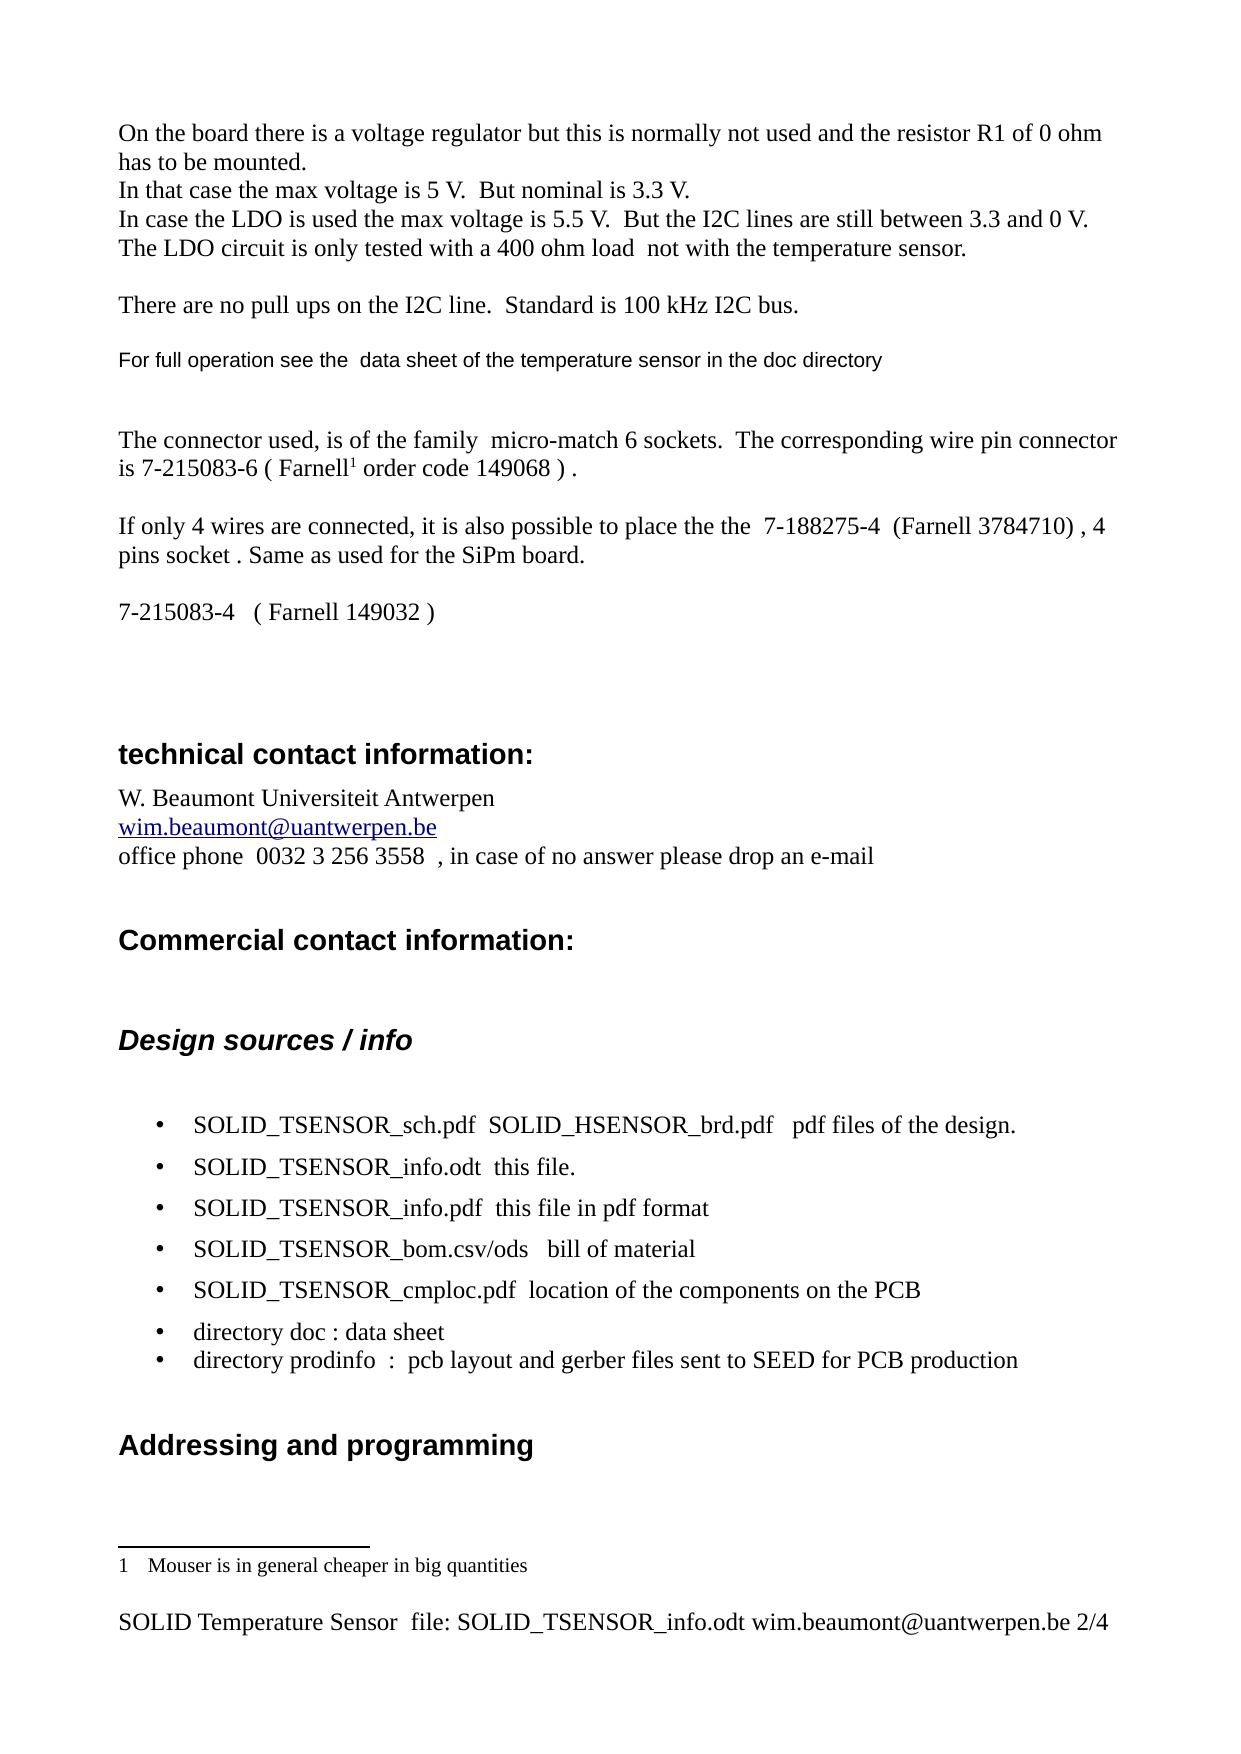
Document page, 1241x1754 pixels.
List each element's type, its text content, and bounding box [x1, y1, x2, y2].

list SOLID_TSENSOR_bom.csv/ods bill of material [156, 1234, 1122, 1263]
subtitle technical contact information: [118, 737, 1122, 771]
list directory prodinfo : pcb layout and gerber files sent to SEED for PCB production [156, 1345, 1122, 1374]
subtitle Addressing and programming [118, 1428, 1122, 1461]
list SOLID_TSENSOR_cmploc.pdf location of the components on the PCB [156, 1275, 1122, 1304]
text The connector used, is of the family micro-match 6 sockets. The corresponding wire pin connector is 7-215083-6 ( Farnell order code 149068 ) . [118, 425, 1122, 482]
subtitle Design sources / info [118, 1023, 1122, 1057]
list SOLID_TSENSOR_sch.pdf SOLID_HSENSOR_brd.pdf pdf files of the design. [156, 1110, 1122, 1139]
text There are no pull ups on the I2C line. Standard is 100 kHz I2C bus. [118, 291, 1122, 319]
text office phone 0032 3 256 3558 , in case of no answer please drop an e-mail [118, 841, 1122, 869]
text On the board there is a voltage regulator but this is normally not used and the resistor R1 of 0 ohm has to be mounted. In that case the max voltage is 5 V. But nominal is 3.3 V. In case the LDO is used the max voltage is 5.5 V. But the I2C lines are still between 3.3 and 0 V. The LDO circuit is only tested with a 400 ohm load not with the temperature sensor. [118, 118, 1122, 262]
text 7-215083-4 ( Farnell 149032 ) [118, 597, 1122, 626]
text For full operation see the data sheet of the temperature sensor in the doc directory [118, 348, 1122, 372]
text W. Beaumont Universiteit Antwerpen [118, 783, 1122, 812]
text Mouser is in general cheaper in big quantities [118, 1553, 1122, 1577]
text If only 4 wires are connected, it is also possible to place the the 7-188275-4 (Farnell 3784710) , 4 pins socket . Same as used for the SiPm board. [118, 511, 1122, 568]
list SOLID_TSENSOR_info.pdf this file in pdf format [156, 1193, 1122, 1222]
text wim.beaumont@uantwerpen.be [118, 812, 1122, 841]
list directory doc : data sheet [156, 1317, 1122, 1345]
subtitle Commercial contact information: [118, 923, 1122, 957]
list SOLID_TSENSOR_info.odt this file. [156, 1152, 1122, 1180]
